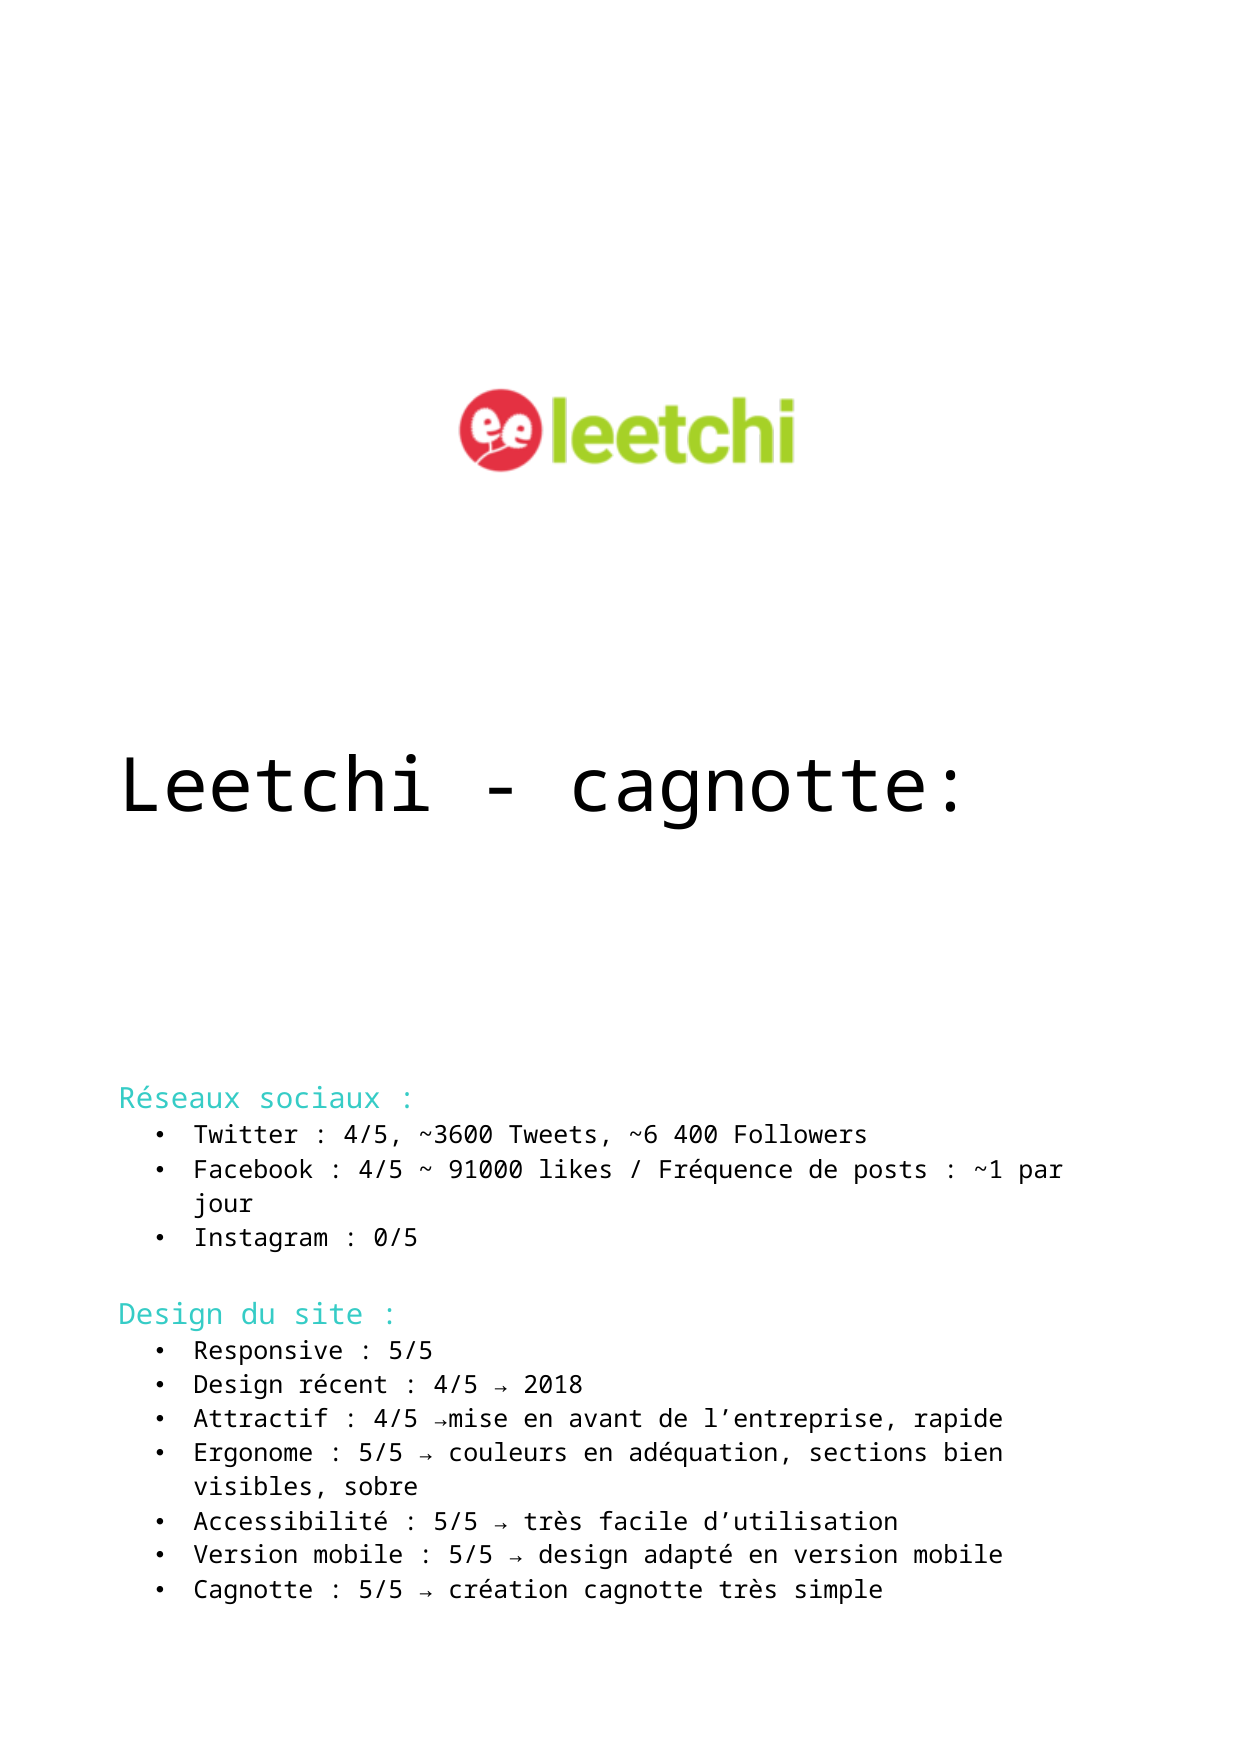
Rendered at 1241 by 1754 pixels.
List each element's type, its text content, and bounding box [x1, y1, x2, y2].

list Attractif : 4/5 →mise en avant de l’entreprise, rapide [156, 1401, 1122, 1435]
list Twitter : 4/5, ~3600 Tweets, ~6 400 Followers [156, 1117, 1122, 1151]
list Design récent : 4/5 → 2018 [156, 1367, 1122, 1401]
text Réseaux sociaux : [118, 1077, 1122, 1117]
list Cagnotte : 5/5 → création cagnotte très simple [156, 1571, 1122, 1605]
list Accessibilité : 5/5 → très facile d’utilisation [156, 1503, 1122, 1537]
picture [407, 311, 845, 560]
text Design du site : [118, 1293, 1122, 1333]
list Facebook : 4/5 ~ 91000 likes / Fréquence de posts : ~1 par jour [156, 1151, 1122, 1219]
list Instagram : 0/5 [156, 1219, 1122, 1253]
list Version mobile : 5/5 → design adapté en version mobile [156, 1537, 1122, 1571]
list Responsive : 5/5 [156, 1333, 1122, 1367]
list Ergonome : 5/5 → couleurs en adéquation, sections bien visibles, sobre [156, 1435, 1122, 1503]
text Leetchi - cagnotte: [118, 731, 1122, 833]
